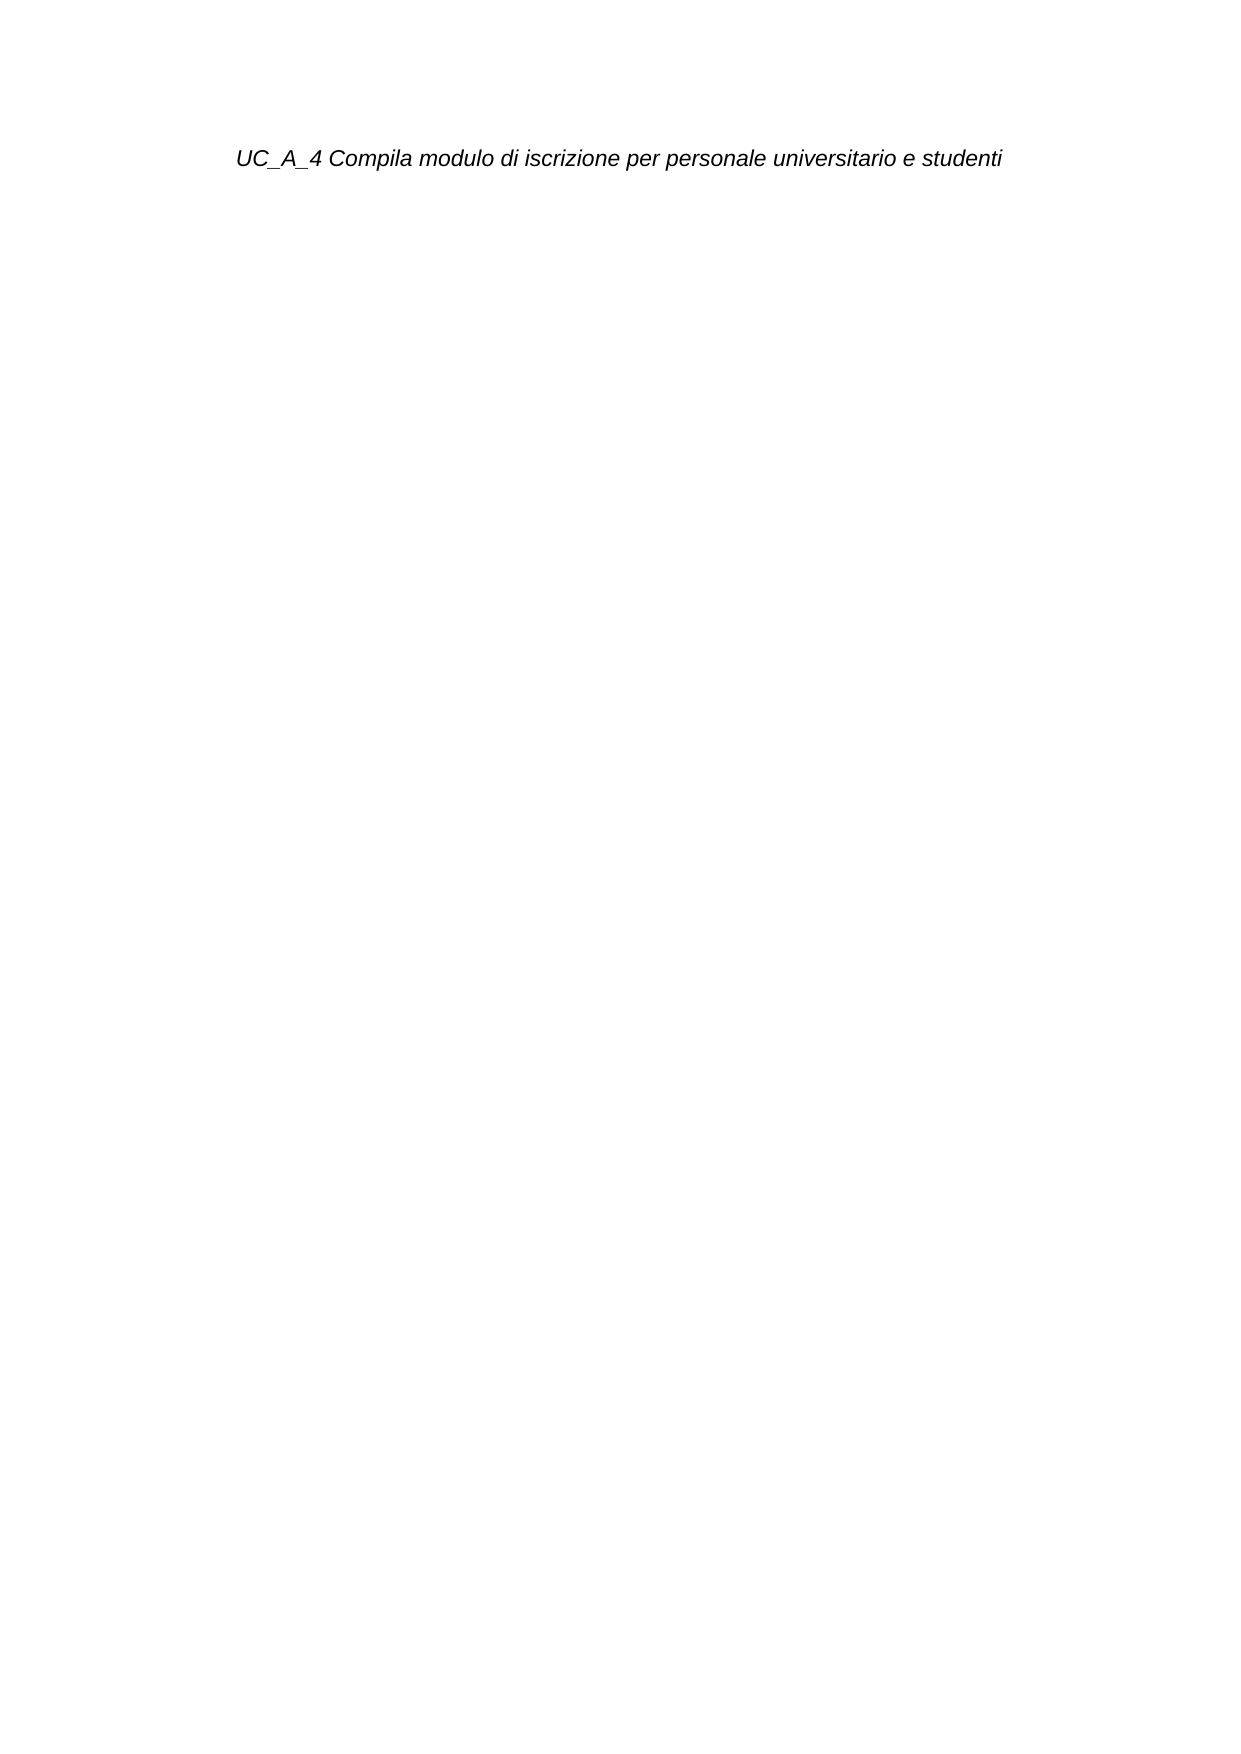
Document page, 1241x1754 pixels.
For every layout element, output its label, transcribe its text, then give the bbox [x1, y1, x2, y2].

text UC_A_4 Compila modulo di iscrizione per personale universitario e studenti [118, 144, 1122, 171]
